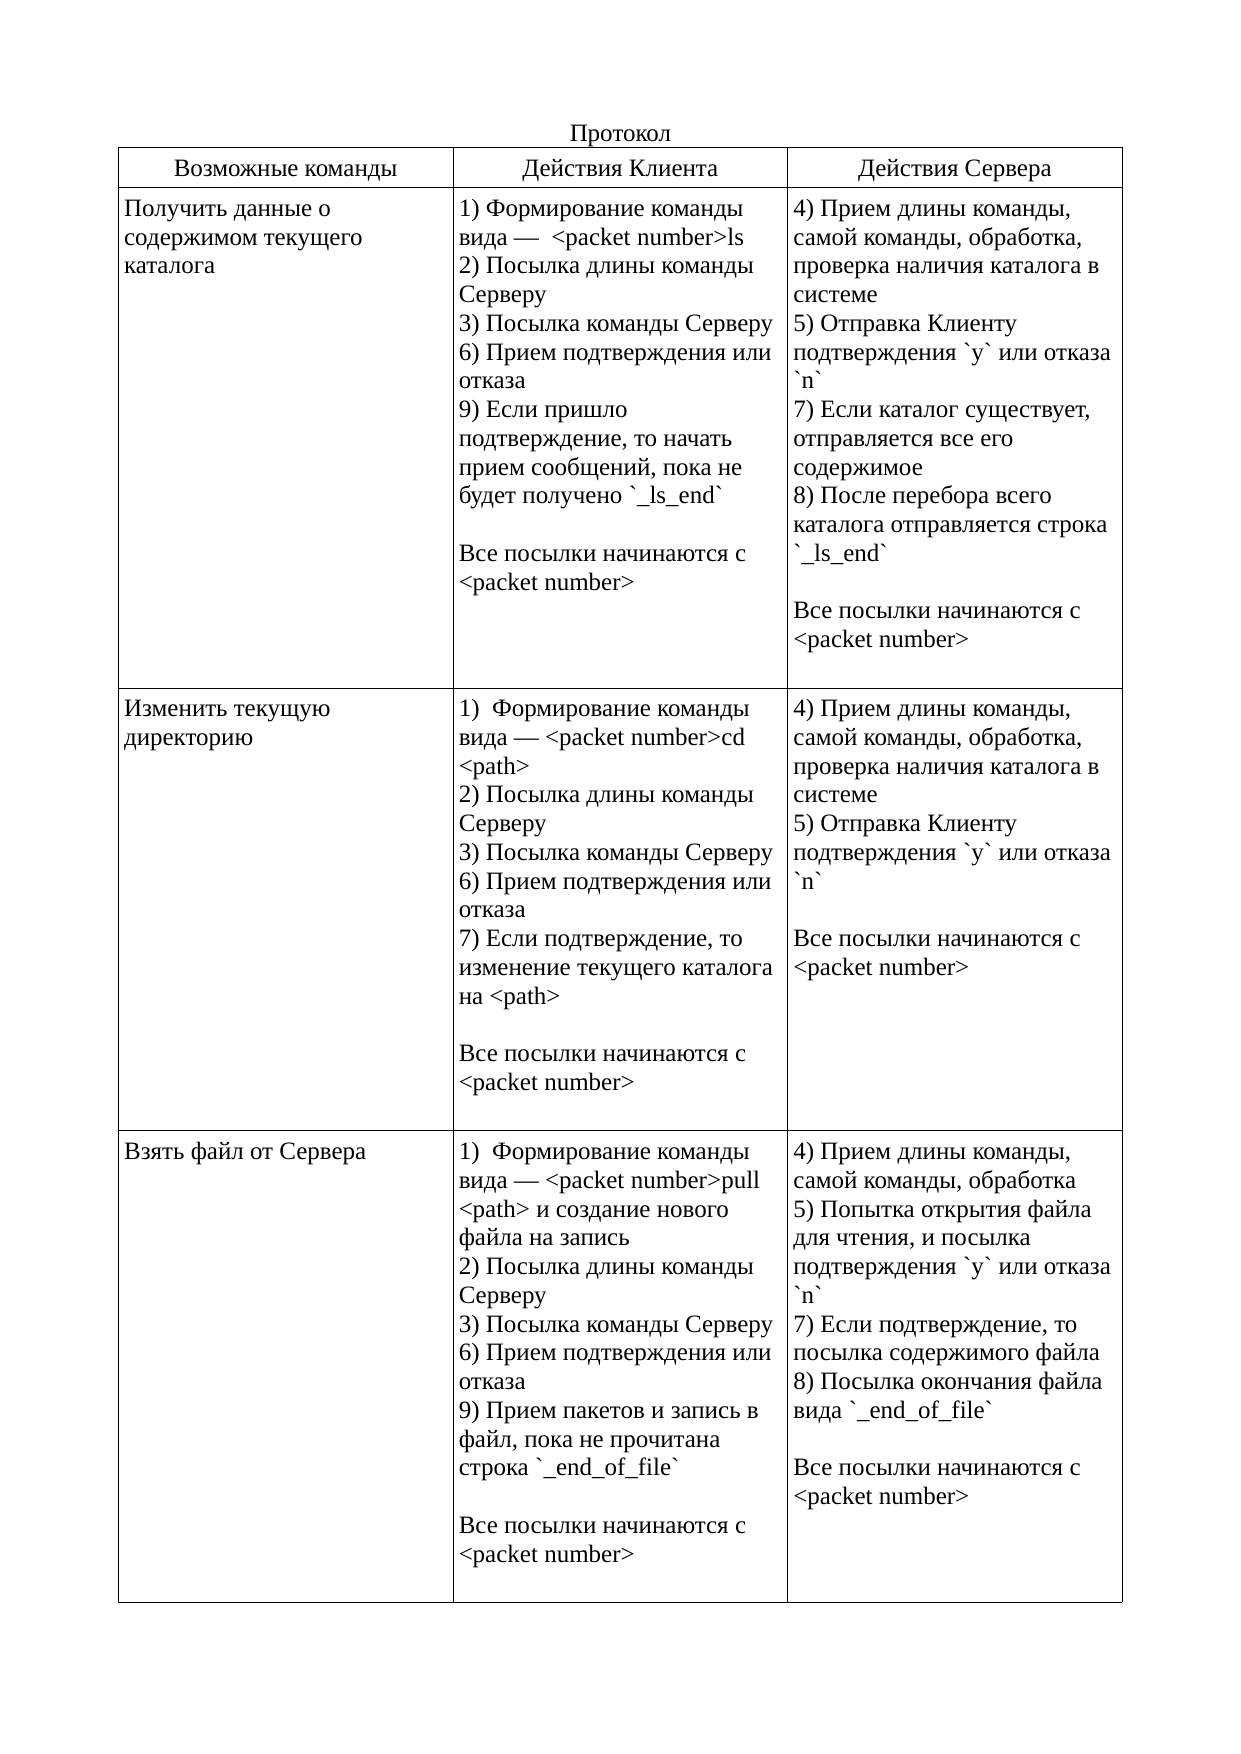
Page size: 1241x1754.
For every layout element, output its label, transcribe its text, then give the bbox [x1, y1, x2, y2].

table_cell 1) Формирование команды вида — <packet number>ls 2) Посылка длины команды Серверу 3) Посылка команды Серверу 6) Прием подтверждения или отказа 9) Если пришло подтверждение, то начать прием сообщений, пока не будет получено `_ls_end` Все посылки начинаются с <packet number> [454, 188, 787, 687]
table_cell Взять файл от Сервера [119, 1131, 453, 1602]
table_header Возможные команды [119, 148, 453, 187]
table_cell 1) Формирование команды вида — <packet number>pull <path> и создание нового файла на запись 2) Посылка длины команды Серверу 3) Посылка команды Серверу 6) Прием подтверждения или отказа 9) Прием пакетов и запись в файл, пока не прочитана строка `_end_of_file` Все посылки начинаются с <packet number> [454, 1131, 787, 1602]
table_cell 4) Прием длины команды, самой команды, обработка, проверка наличия каталога в системе 5) Отправка Клиенту подтверждения `y` или отказа `n` 7) Если каталог существует, отправляется все его содержимое 8) После перебора всего каталога отправляется строка `_ls_end` Все посылки начинаются с <packet number> [788, 188, 1122, 687]
table_cell 1) Формирование команды вида — <packet number>cd <path> 2) Посылка длины команды Серверу 3) Посылка команды Серверу 6) Прием подтверждения или отказа 7) Если подтверждение, то изменение текущего каталога на <path> Все посылки начинаются с <packet number> [454, 689, 787, 1130]
table_cell Получить данные о содержимом текущего каталога [119, 188, 453, 687]
table_header Действия Клиента [454, 148, 787, 187]
table_cell 4) Прием длины команды, самой команды, обработка 5) Попытка открытия файла для чтения, и посылка подтверждения `y` или отказа `n` 7) Если подтверждение, то посылка содержимого файла 8) Посылка окончания файла вида `_end_of_file` Все посылки начинаются с <packet number> [788, 1131, 1122, 1602]
table_cell 4) Прием длины команды, самой команды, обработка, проверка наличия каталога в системе 5) Отправка Клиенту подтверждения `y` или отказа `n` Все посылки начинаются с <packet number> [788, 689, 1122, 1130]
table_header Действия Сервера [788, 148, 1122, 187]
table_cell Изменить текущую директорию [119, 689, 453, 1130]
text Протокол [118, 118, 1122, 147]
